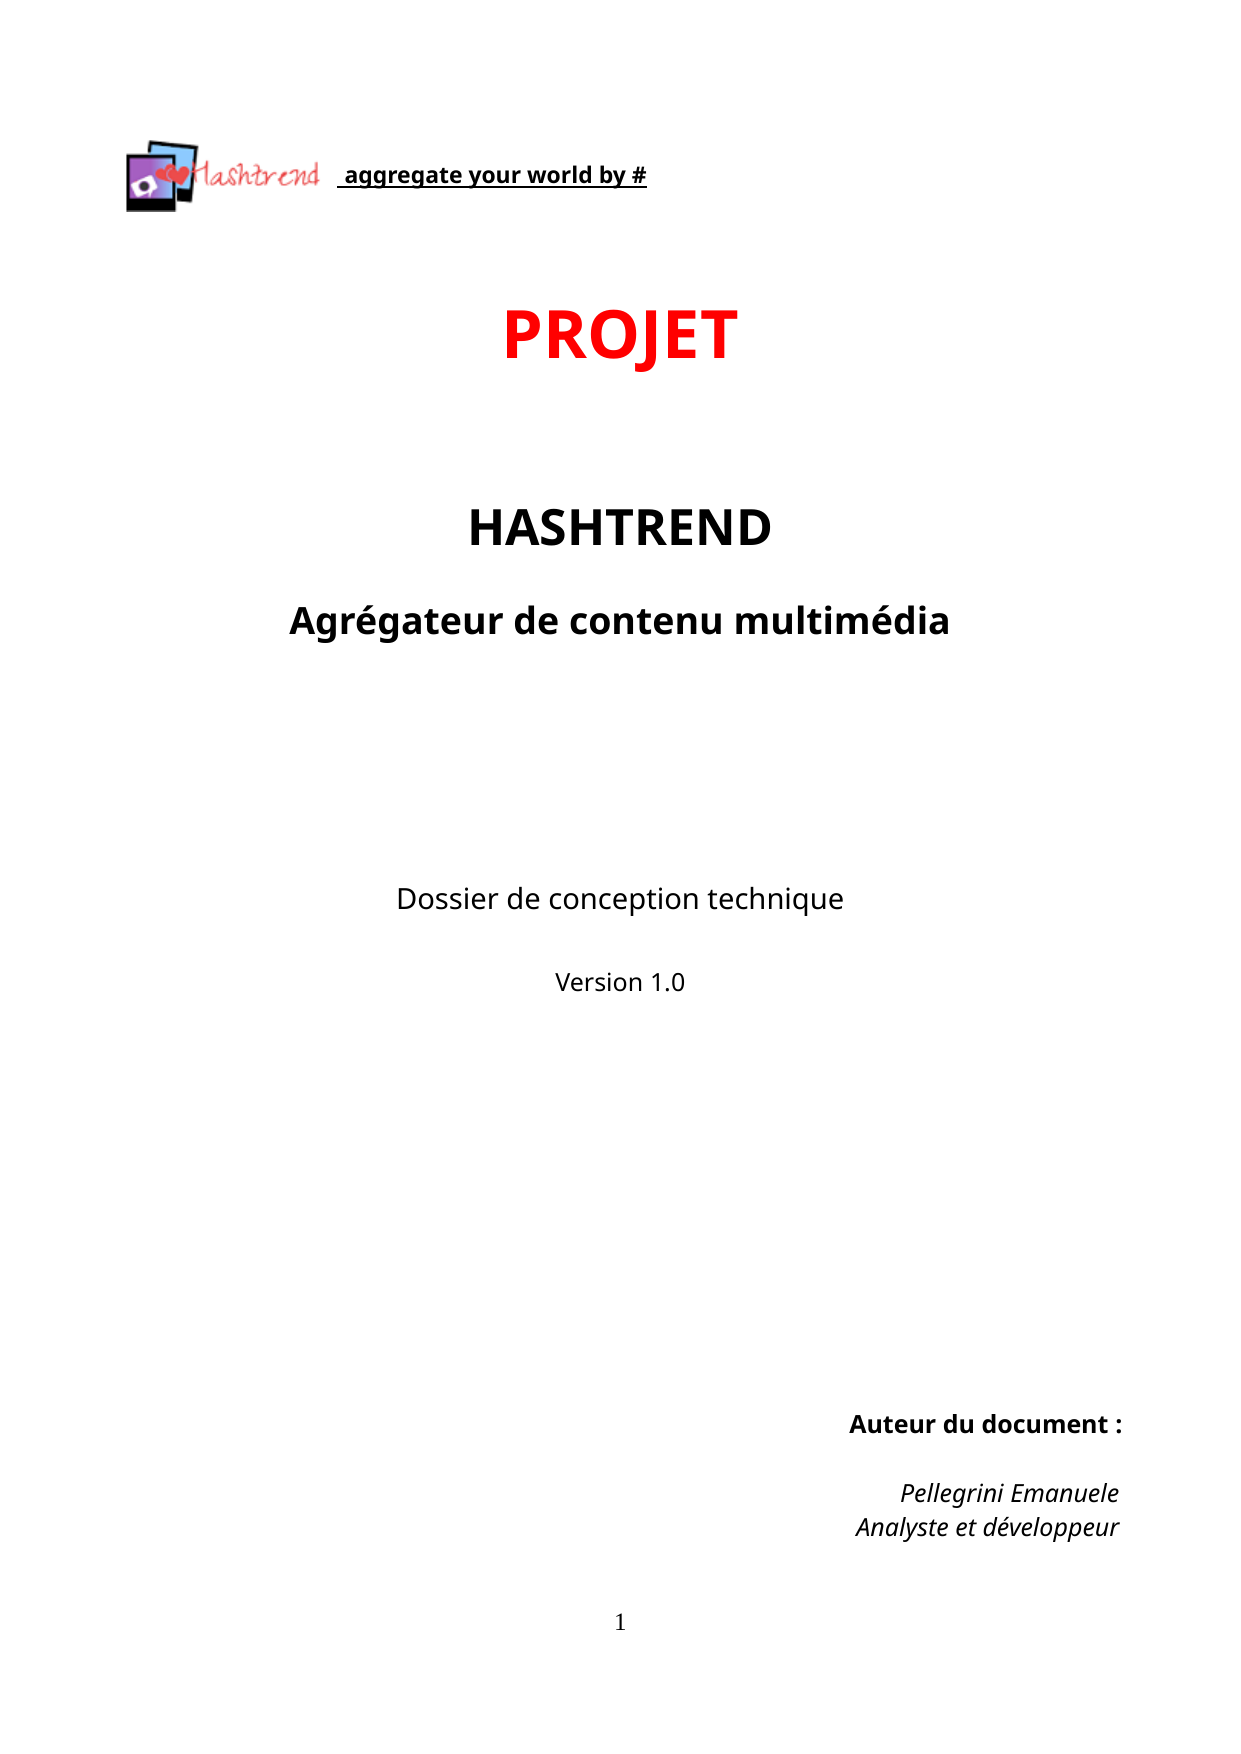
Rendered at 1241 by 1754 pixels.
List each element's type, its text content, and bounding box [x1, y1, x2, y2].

text PROJET [118, 288, 1122, 378]
text Agrégateur de contenu multimédia [118, 594, 1122, 645]
subtitle Dossier de conception technique [118, 878, 1122, 918]
text Auteur du document : [118, 1407, 1122, 1441]
text Pellegrini Emanuele [118, 1475, 1122, 1509]
text Version 1.0 [118, 964, 1122, 998]
text Analyste et développeur [118, 1509, 1122, 1543]
text aggregate your world by # [323, 155, 1122, 192]
picture [116, 139, 321, 212]
text HASHTREND [118, 492, 1122, 560]
